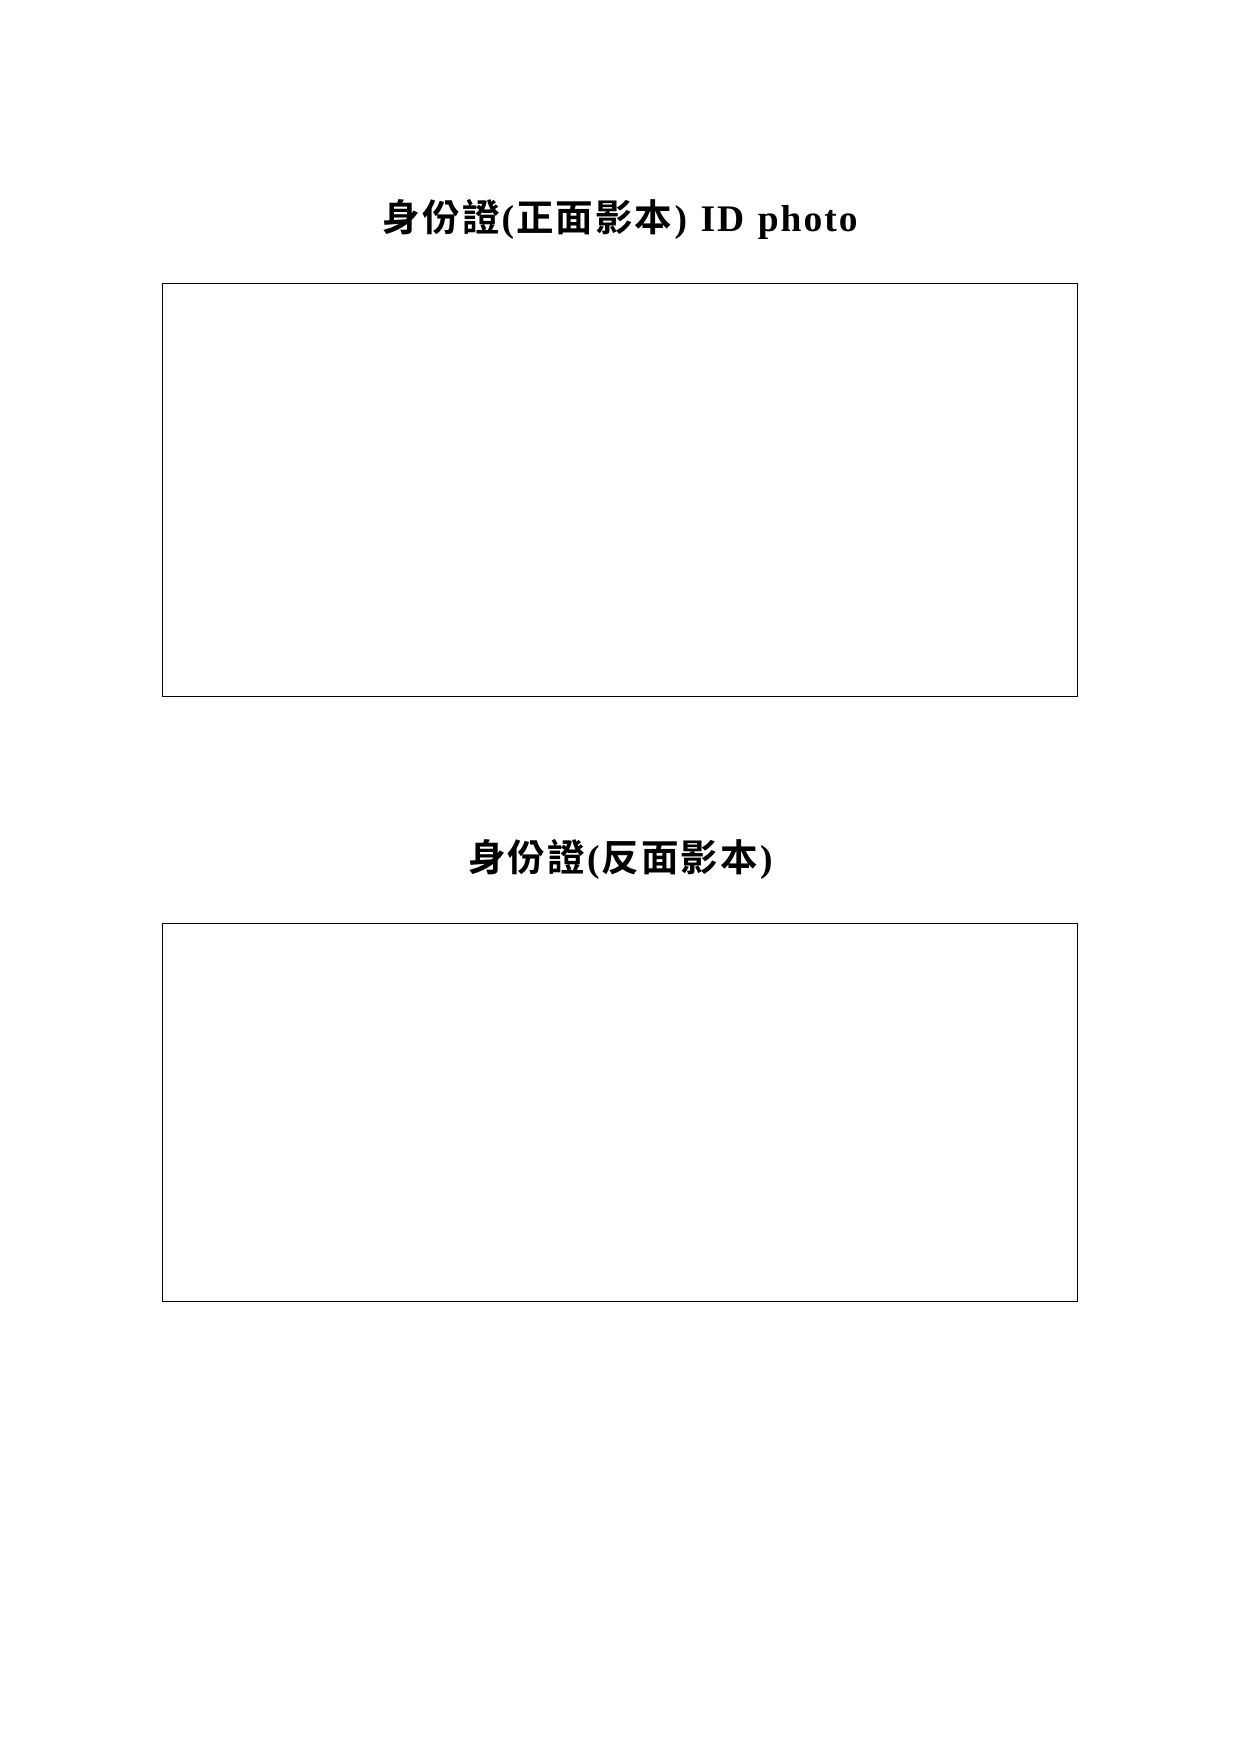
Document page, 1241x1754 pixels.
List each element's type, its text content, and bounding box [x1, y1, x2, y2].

table_cell 身份證(反面影本) [163, 810, 1077, 923]
table_header 身份證(正面影本) ID photo [163, 169, 1077, 282]
table_cell [163, 284, 1077, 696]
table_cell [163, 697, 1077, 809]
table_cell [163, 924, 1077, 1301]
